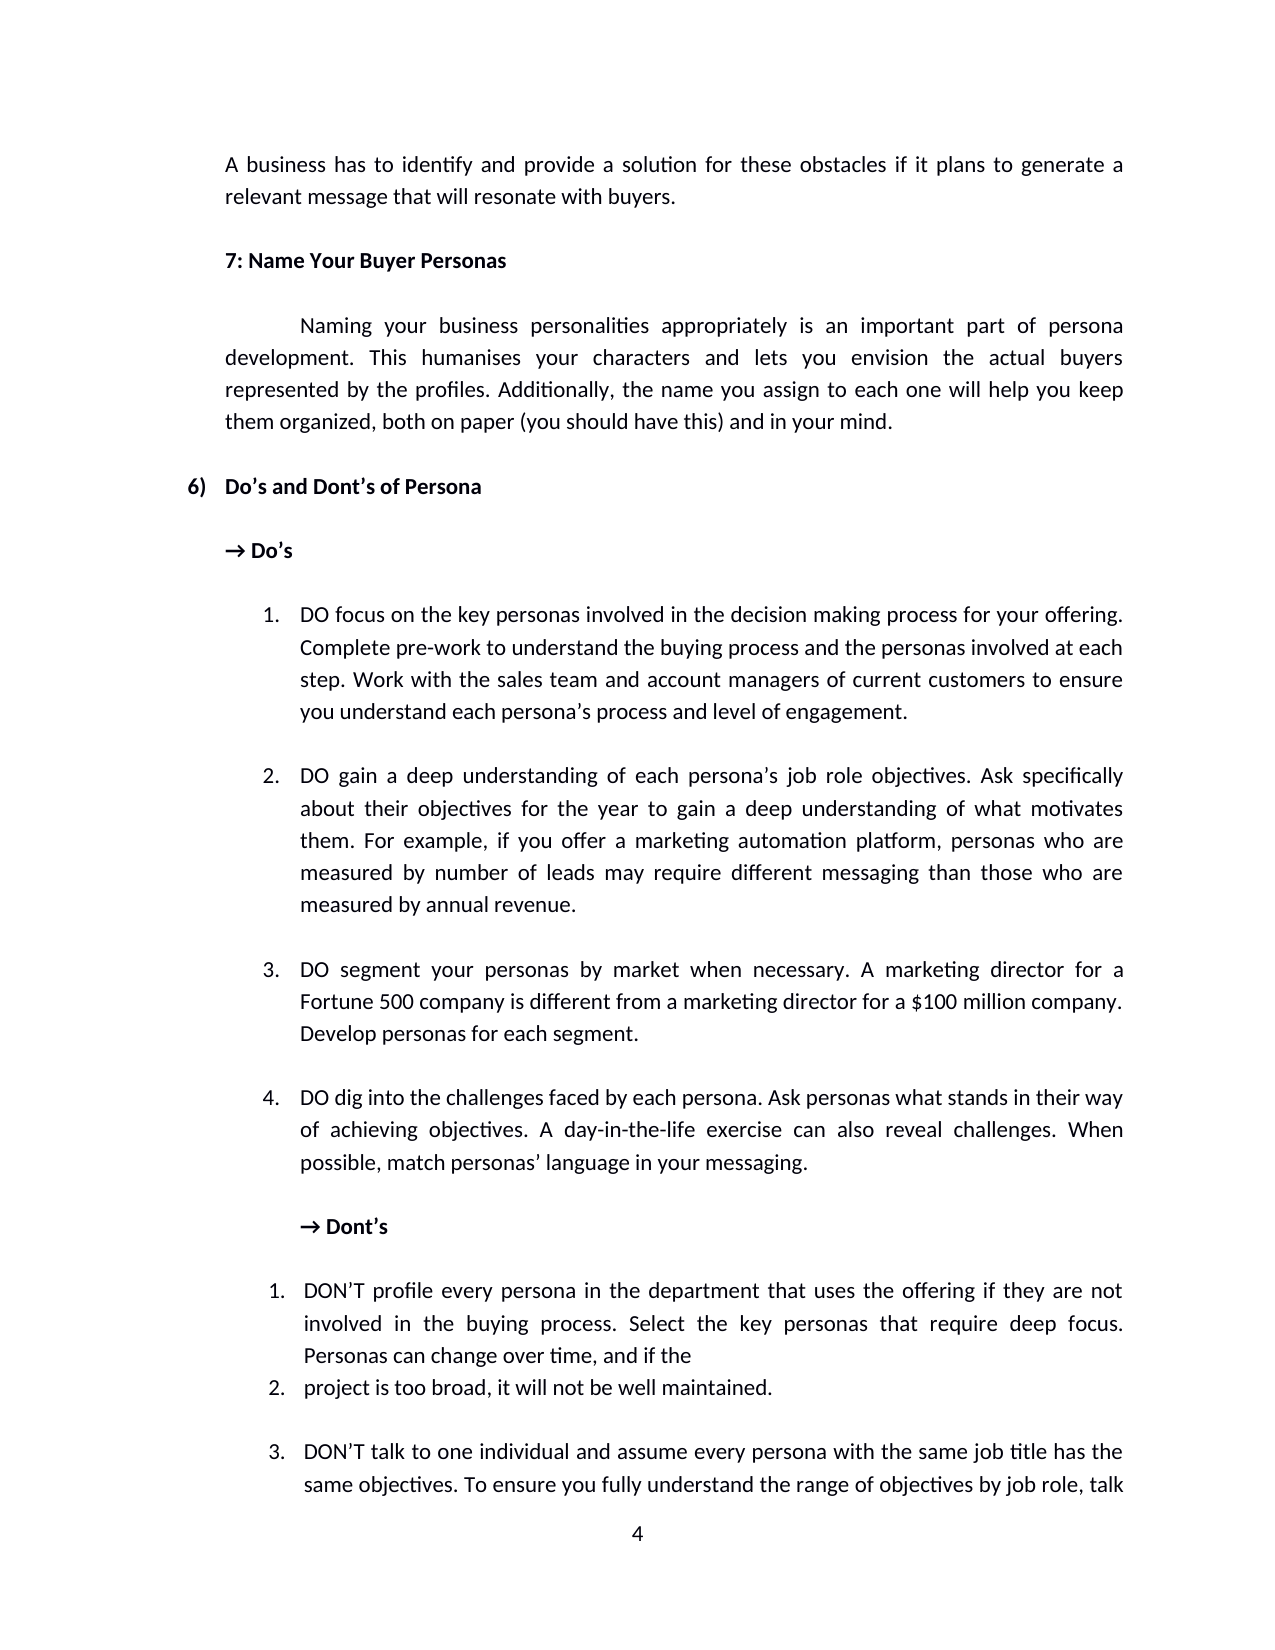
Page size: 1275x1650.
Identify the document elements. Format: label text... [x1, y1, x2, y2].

list 7: Name Your Buyer Personas [225, 247, 1125, 274]
list DO focus on the key personas involved in the decision making process for your offering. Complete pre-work to understand the buying process and the personas involved at each step. Work with the sales team and account managers of current customers to ensure you understand each persona’s process and level of engagement. [262, 601, 1125, 725]
list → Dont’s [300, 1212, 1125, 1240]
list DO dig into the challenges faced by each persona. Ask personas what stands in their way of achieving objectives. A day-in-the-life exercise can also reveal challenges. When possible, match personas’ language in your messaging. [262, 1083, 1125, 1176]
list Naming your business personalities appropriately is an important part of persona development. This humanises your characters and lets you envision the actual buyers represented by the profiles. Additionally, the name you assign to each one will help you keep them organized, both on paper (you should have this) and in your mind. [225, 311, 1125, 436]
list DON’T talk to one individual and assume every persona with the same job title has the same objectives. To ensure you fully understand the range of objectives by job role, talk [268, 1437, 1125, 1498]
list A business has to identify and provide a solution for these obstacles if it plans to generate a relevant message that will resonate with buyers. [225, 150, 1125, 210]
list DO segment your personas by market when necessary. A marketing director for a Fortune 500 company is different from a marketing director for a $100 million company. Develop personas for each segment. [262, 955, 1125, 1047]
list DO gain a deep understanding of each persona’s job role objectives. Ask specifically about their objectives for the year to gain a deep understanding of what motivates them. For example, if you offer a marketing automation platform, personas who are measured by number of leads may require different messaging than those who are measured by annual revenue. [262, 762, 1125, 918]
list → Do’s [225, 536, 1125, 564]
list Do’s and Dont’s of Persona [187, 472, 1125, 500]
list project is too broad, it will not be well maintained. [268, 1373, 1125, 1401]
list DON’T profile every persona in the department that uses the offering if they are not involved in the buying process. Select the key personas that require deep focus. Personas can change over time, and if the [268, 1277, 1125, 1369]
